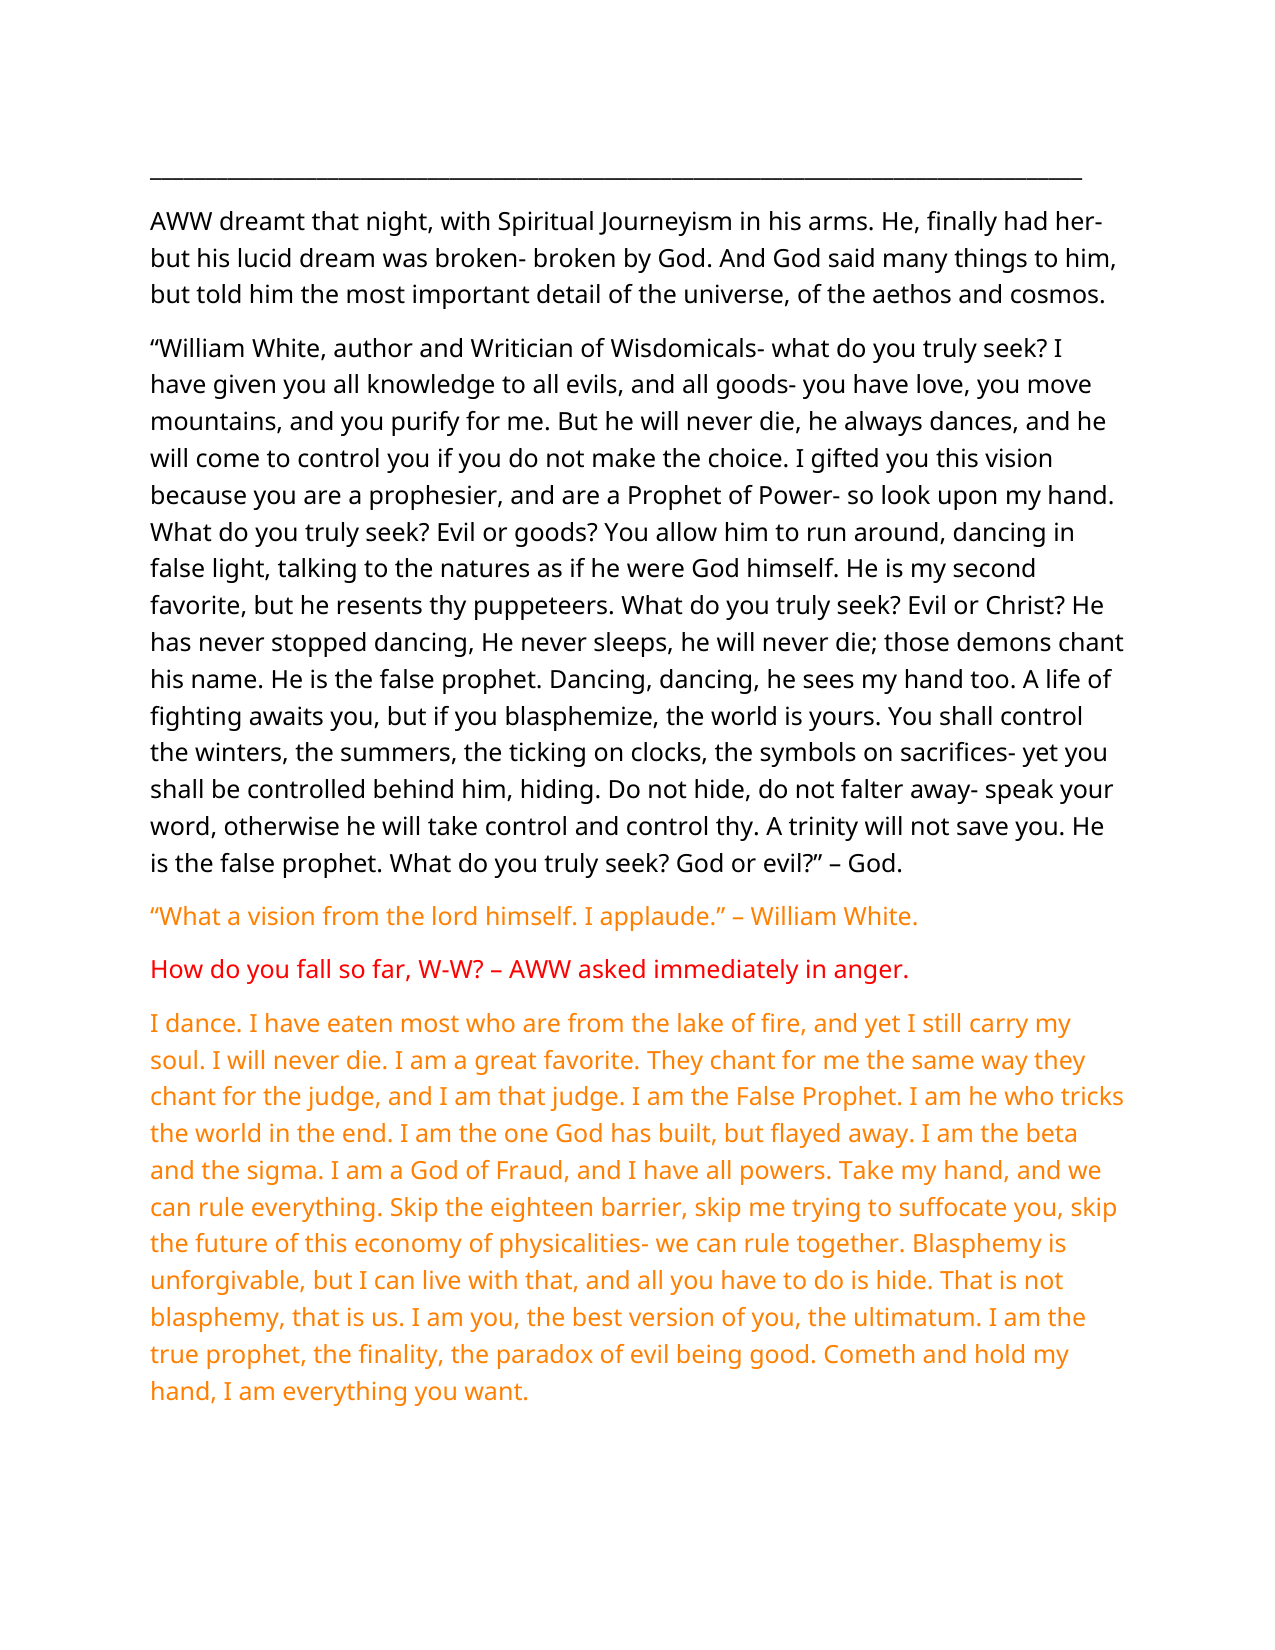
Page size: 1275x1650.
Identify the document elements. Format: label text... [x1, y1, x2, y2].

text “William White, author and Writician of Wisdomicals- what do you truly seek? I have given you all knowledge to all evils, and all goods- you have love, you move mountains, and you purify for me. But he will never die, he always dances, and he will come to control you if you do not make the choice. I gifted you this vision because you are a prophesier, and are a Prophet of Power- so look upon my hand. What do you truly seek? Evil or goods? You allow him to run around, dancing in false light, talking to the natures as if he were God himself. He is my second favorite, but he resents thy puppeteers. What do you truly seek? Evil or Christ? He has never stopped dancing, He never sleeps, he will never die; those demons chant his name. He is the false prophet. Dancing, dancing, he sees my hand too. A life of fighting awaits you, but if you blasphemize, the world is yours. You shall control the winters, the summers, the ticking on clocks, the symbols on sacrifices- yet you shall be controlled behind him, hiding. Do not hide, do not falter away- speak your word, otherwise he will take control and control thy. A trinity will not save you. He is the false prophet. What do you truly seek? God or evil?” – God. [150, 330, 1125, 879]
text AWW dreamt that night, with Spiritual Journeyism in his arms. He, finally had her- but his lucid dream was broken- broken by God. And God said many things to him, but told him the most important detail of the universe, of the aethos and cosmos. [150, 203, 1125, 311]
text How do you fall so far, W-W? – AWW asked immediately in anger. [150, 952, 1125, 986]
text I dance. I have eaten most who are from the lake of fire, and yet I still carry my soul. I will never die. I am a great favorite. They chant for me the same way they chant for the judge, and I am that judge. I am the False Prophet. I am he who tricks the world in the end. I am the one God has built, but flayed away. I am the beta and the sigma. I am a God of Fraud, and I have all powers. Take my hand, and we can rule everything. Skip the eighteen barrier, skip me trying to suffocate you, skip the future of this economy of physicalities- we can rule together. Blasphemy is unforgivable, but I can live with that, and all you have to do is hide. That is not blasphemy, that is us. I am you, the best version of you, the ultimatum. I am the true prophet, the finality, the paradox of evil being good. Cometh and hold my hand, I am everything you want. [150, 1006, 1125, 1407]
text “What a vision from the lord himself. I applaude.” – William White. [150, 899, 1125, 933]
text ____________________________________________________________________________________ [150, 150, 1125, 184]
